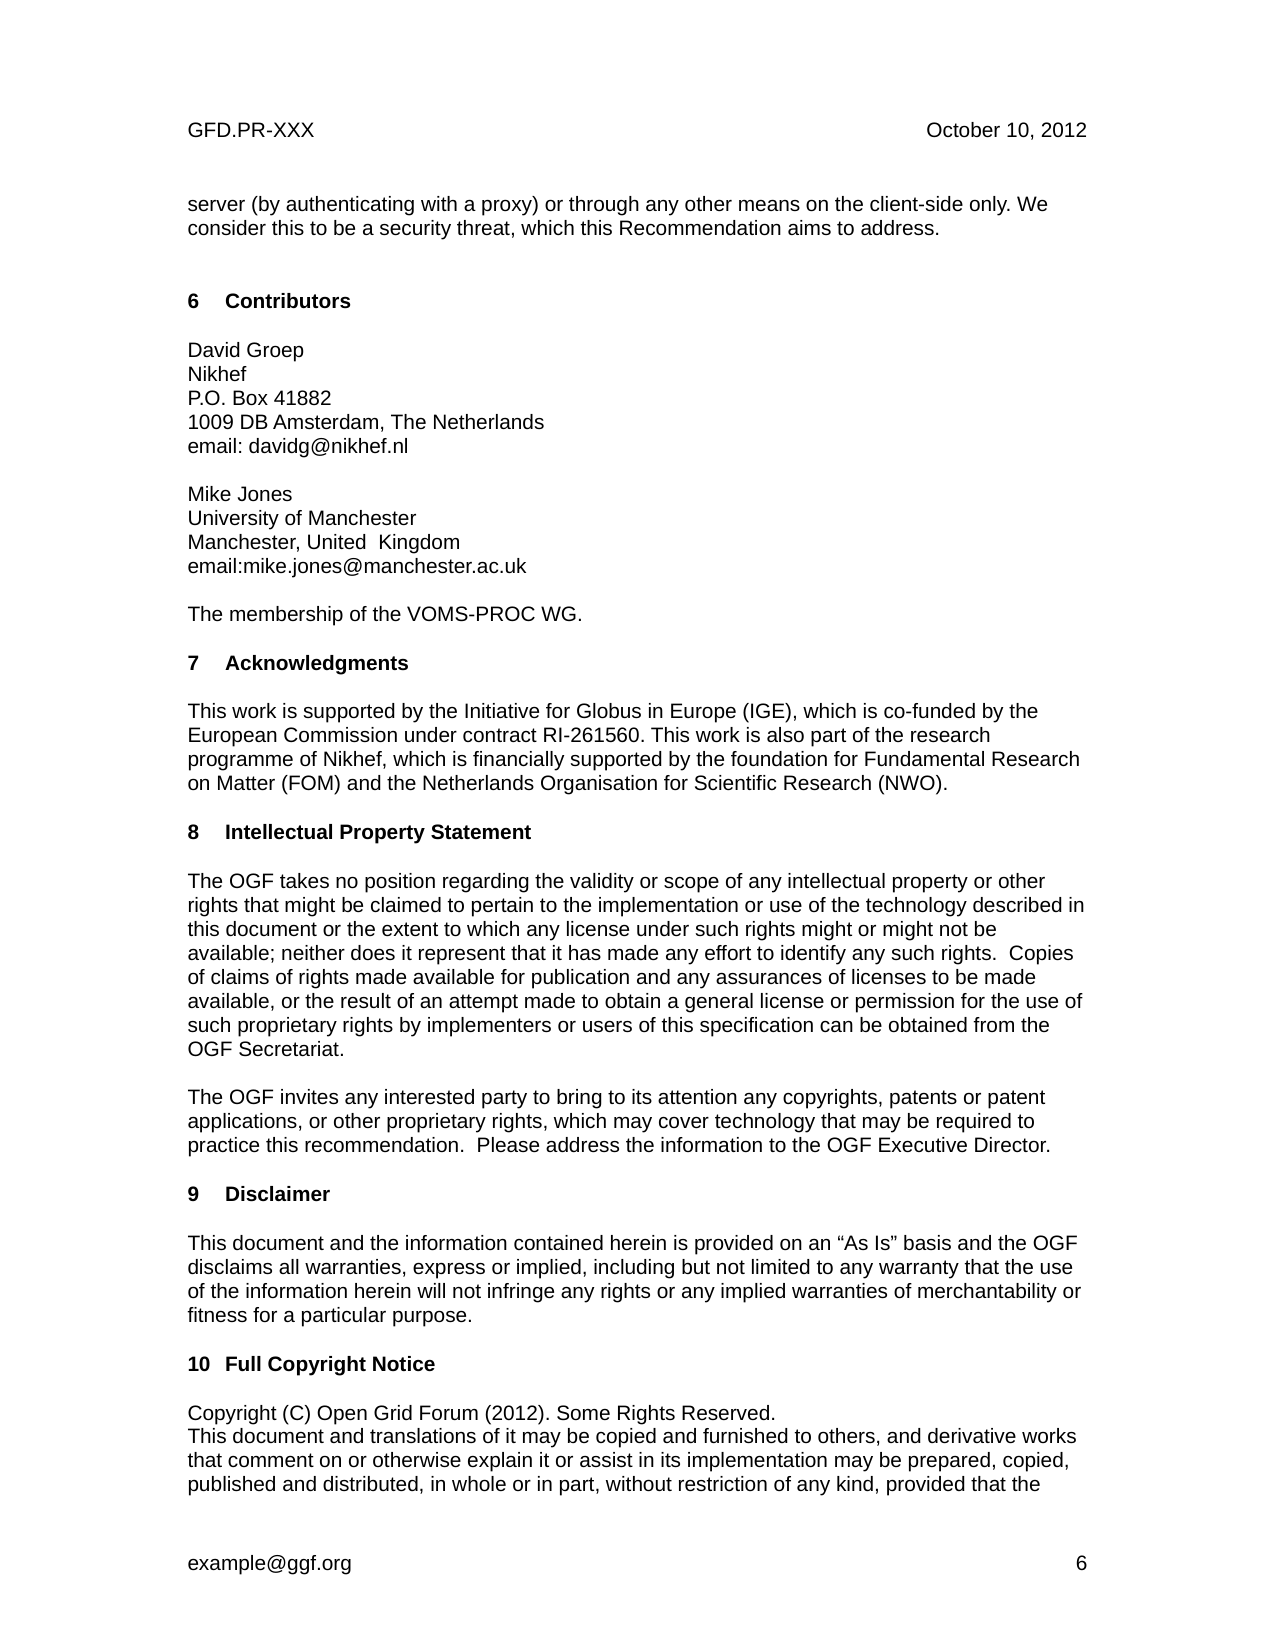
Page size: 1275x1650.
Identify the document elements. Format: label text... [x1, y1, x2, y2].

text Nikhef [187, 362, 1088, 386]
text The OGF invites any interested party to bring to its attention any copyrights, patents or patent applications, or other proprietary rights, which may cover technology that may be required to practice this recommendation. Please address the information to the OGF Executive Director. [187, 1085, 1088, 1157]
text Mike Jones [187, 482, 1088, 506]
text This document and translations of it may be copied and furnished to others, and derivative works that comment on or otherwise explain it or assist in its implementation may be prepared, copied, published and distributed, in whole or in part, without restriction of any kind, provided that the [187, 1424, 1088, 1496]
text server (by authenticating with a proxy) or through any other means on the client-side only. We consider this to be a security threat, which this Recommendation aims to address. [187, 192, 1088, 240]
text The membership of the VOMS-PROC WG. [187, 601, 1088, 625]
text This document and the information contained herein is provided on an “As Is” basis and the OGF disclaims all warranties, express or implied, including but not limited to any warranty that the use of the information herein will not infringe any rights or any implied warranties of merchantability or fitness for a particular purpose. [187, 1231, 1088, 1326]
subtitle Contributors [187, 289, 1088, 313]
text University of Manchester [187, 506, 1088, 529]
subtitle Full Copyright Notice [187, 1351, 1088, 1375]
subtitle Intellectual Property Statement [187, 820, 1088, 844]
text This work is supported by the Initiative for Globus in Europe (IGE), which is co-funded by the European Commission under contract RI-261560. This work is also part of the research programme of Nikhef, which is financially supported by the foundation for Fundamental Research on Matter (FOM) and the Netherlands Organisation for Scientific Research (NWO). [187, 699, 1088, 795]
text David Groep [187, 338, 1088, 362]
text Manchester, United Kingdom [187, 529, 1088, 553]
text email: davidg@nikhef.nl [187, 434, 1088, 458]
text Copyright (C) Open Grid Forum (2012). Some Rights Reserved. [187, 1400, 1088, 1424]
text P.O. Box 41882 [187, 386, 1088, 410]
text The OGF takes no position regarding the validity or scope of any intellectual property or other rights that might be claimed to pertain to the implementation or use of the technology described in this document or the extent to which any license under such rights might or might not be available; neither does it represent that it has made any effort to identify any such rights. Copies of claims of rights made available for publication and any assurances of licenses to be made available, or the result of an attempt made to obtain a general license or permission for the use of such proprietary rights by implementers or users of this specification can be obtained from the OGF Secretariat. [187, 869, 1088, 1061]
text 1009 DB Amsterdam, The Netherlands [187, 410, 1088, 434]
text email:mike.jones@manchester.ac.uk [187, 553, 1088, 577]
subtitle Disclaimer [187, 1182, 1088, 1206]
subtitle Acknowledgments [187, 650, 1088, 674]
